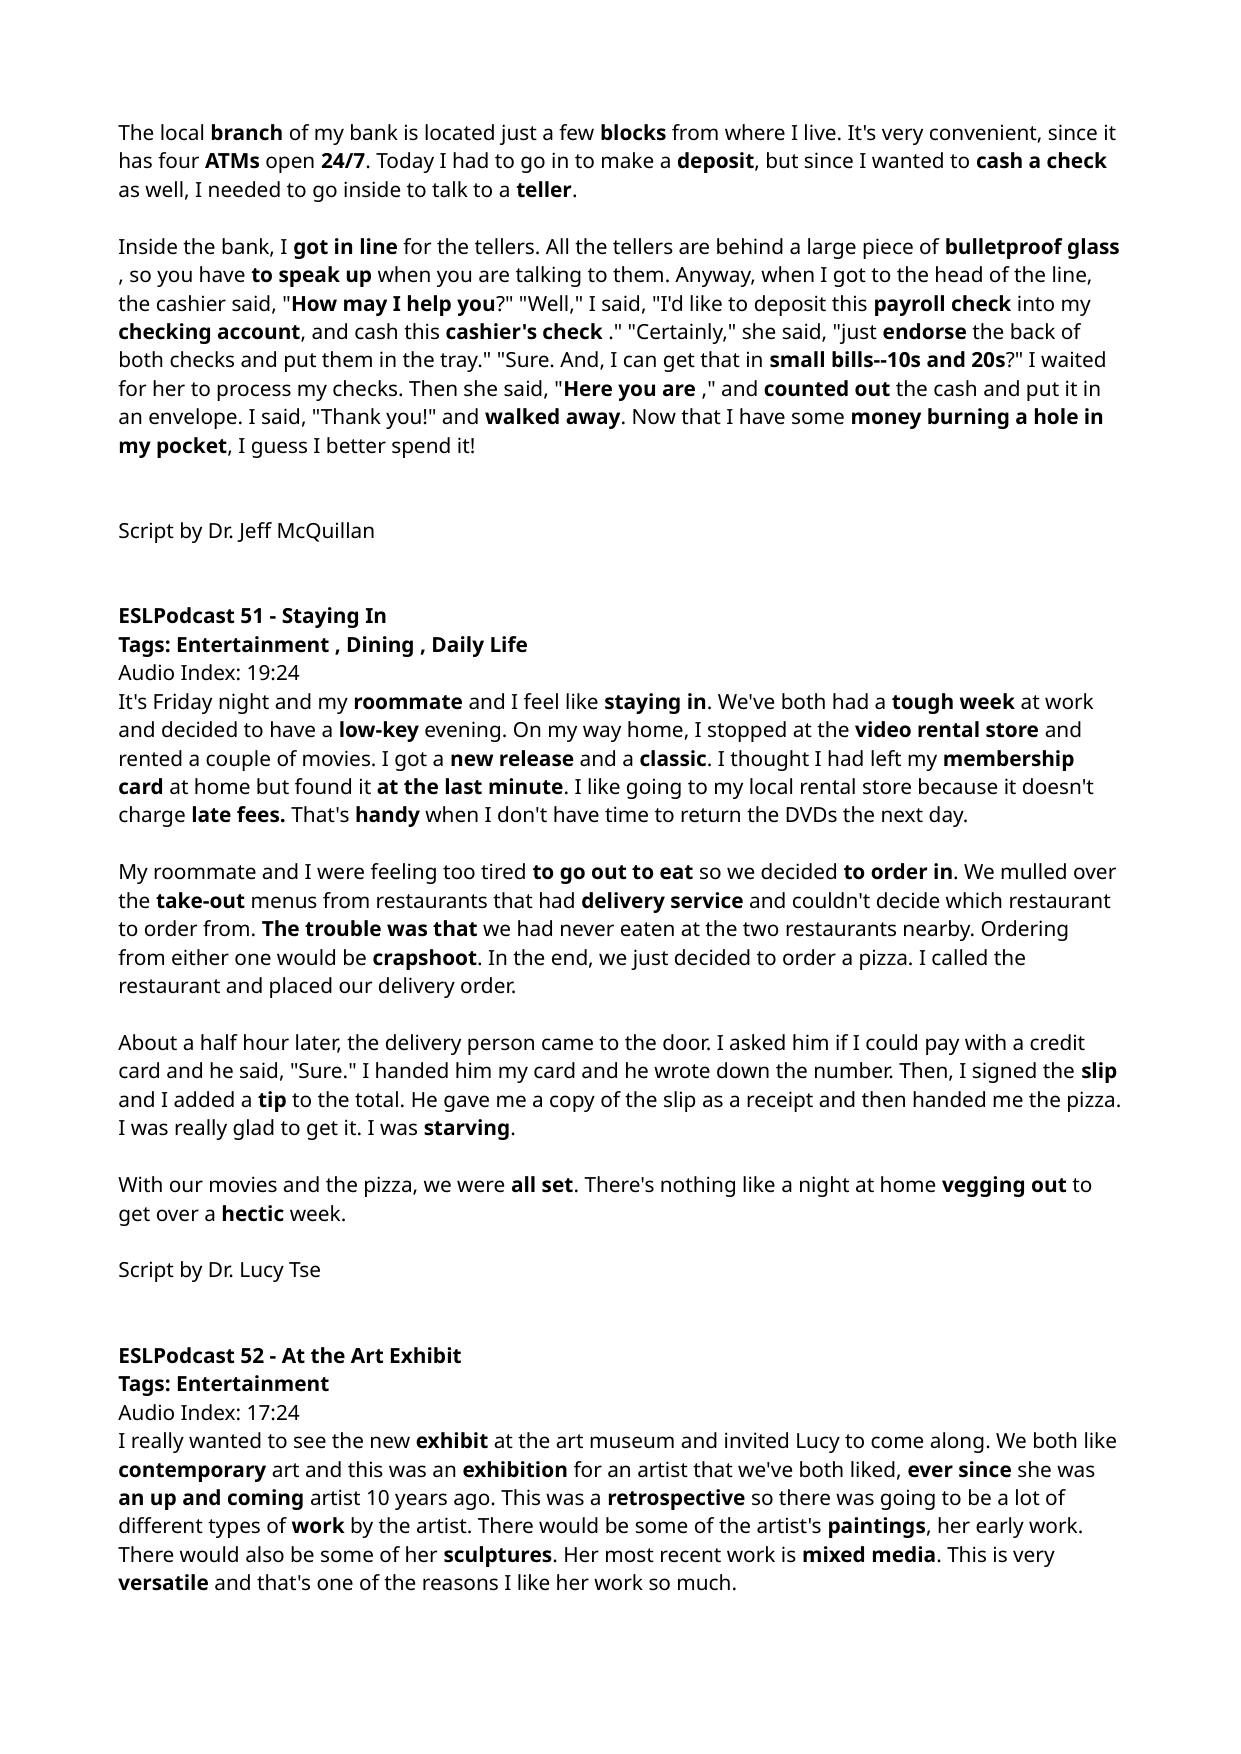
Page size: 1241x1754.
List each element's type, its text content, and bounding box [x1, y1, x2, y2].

text ESLPodcast 51 - Staying In Tags: Entertainment , Dining , Daily Life [118, 602, 1122, 658]
table_header Audio Index: 17:24 [118, 1398, 1122, 1426]
table_header I really wanted to see the new exhibit at the art museum and invited Lucy to come along. We both like contemporary art and this was an exhibition for an artist that we've both liked, ever since she was an up and coming artist 10 years ago. This was a retrospective so there was going to be a lot of different types of work by the artist. There would be some of the artist's paintings, her early work. There would also be some of her sculptures. Her most recent work is mixed media. This is very versatile and that's one of the reasons I like her work so much. [118, 1426, 1122, 1625]
table_header The local branch of my bank is located just a few blocks from where I live. It's very convenient, since it has four ATMs open 24/7. Today I had to go in to make a deposit, but since I wanted to cash a check as well, I needed to go inside to talk to a teller. Inside the bank, I got in line for the tellers. All the tellers are behind a large piece of bulletproof glass , so you have to speak up when you are talking to them. Anyway, when I got to the head of the line, the cashier said, "How may I help you?" "Well," I said, "I'd like to deposit this payroll check into my checking account, and cash this cashier's check ." "Certainly," she said, "just endorse the back of both checks and put them in the tray." "Sure. And, I can get that in small bills--10s and 20s?" I waited for her to process my checks. Then she said, "Here you are ," and counted out the cash and put it in an envelope. I said, "Thank you!" and walked away. Now that I have some money burning a hole in my pocket, I guess I better spend it! Script by Dr. Jeff McQuillan [118, 118, 1122, 545]
text ESLPodcast 52 - At the Art Exhibit Tags: Entertainment [118, 1341, 1122, 1398]
table_header It's Friday night and my roommate and I feel like staying in. We've both had a tough week at work and decided to have a low-key evening. On my way home, I stopped at the video rental store and rented a couple of movies. I got a new release and a classic. I thought I had left my membership card at home but found it at the last minute. I like going to my local rental store because it doesn't charge late fees. That's handy when I don't have time to return the DVDs the next day. My roommate and I were feeling too tired to go out to eat so we decided to order in. We mulled over the take-out menus from restaurants that had delivery service and couldn't decide which restaurant to order from. The trouble was that we had never eaten at the two restaurants nearby. Ordering from either one would be crapshoot. In the end, we just decided to order a pizza. I called the restaurant and placed our delivery order. About a half hour later, the delivery person came to the door. I asked him if I could pay with a credit card and he said, "Sure." I handed him my card and he wrote down the number. Then, I signed the slip and I added a tip to the total. He gave me a copy of the slip as a receipt and then handed me the pizza. I was really glad to get it. I was starving. With our movies and the pizza, we were all set. There's nothing like a night at home vegging out to get over a hectic week. Script by Dr. Lucy Tse [118, 687, 1122, 1284]
table_header Audio Index: 19:24 [118, 659, 1122, 687]
